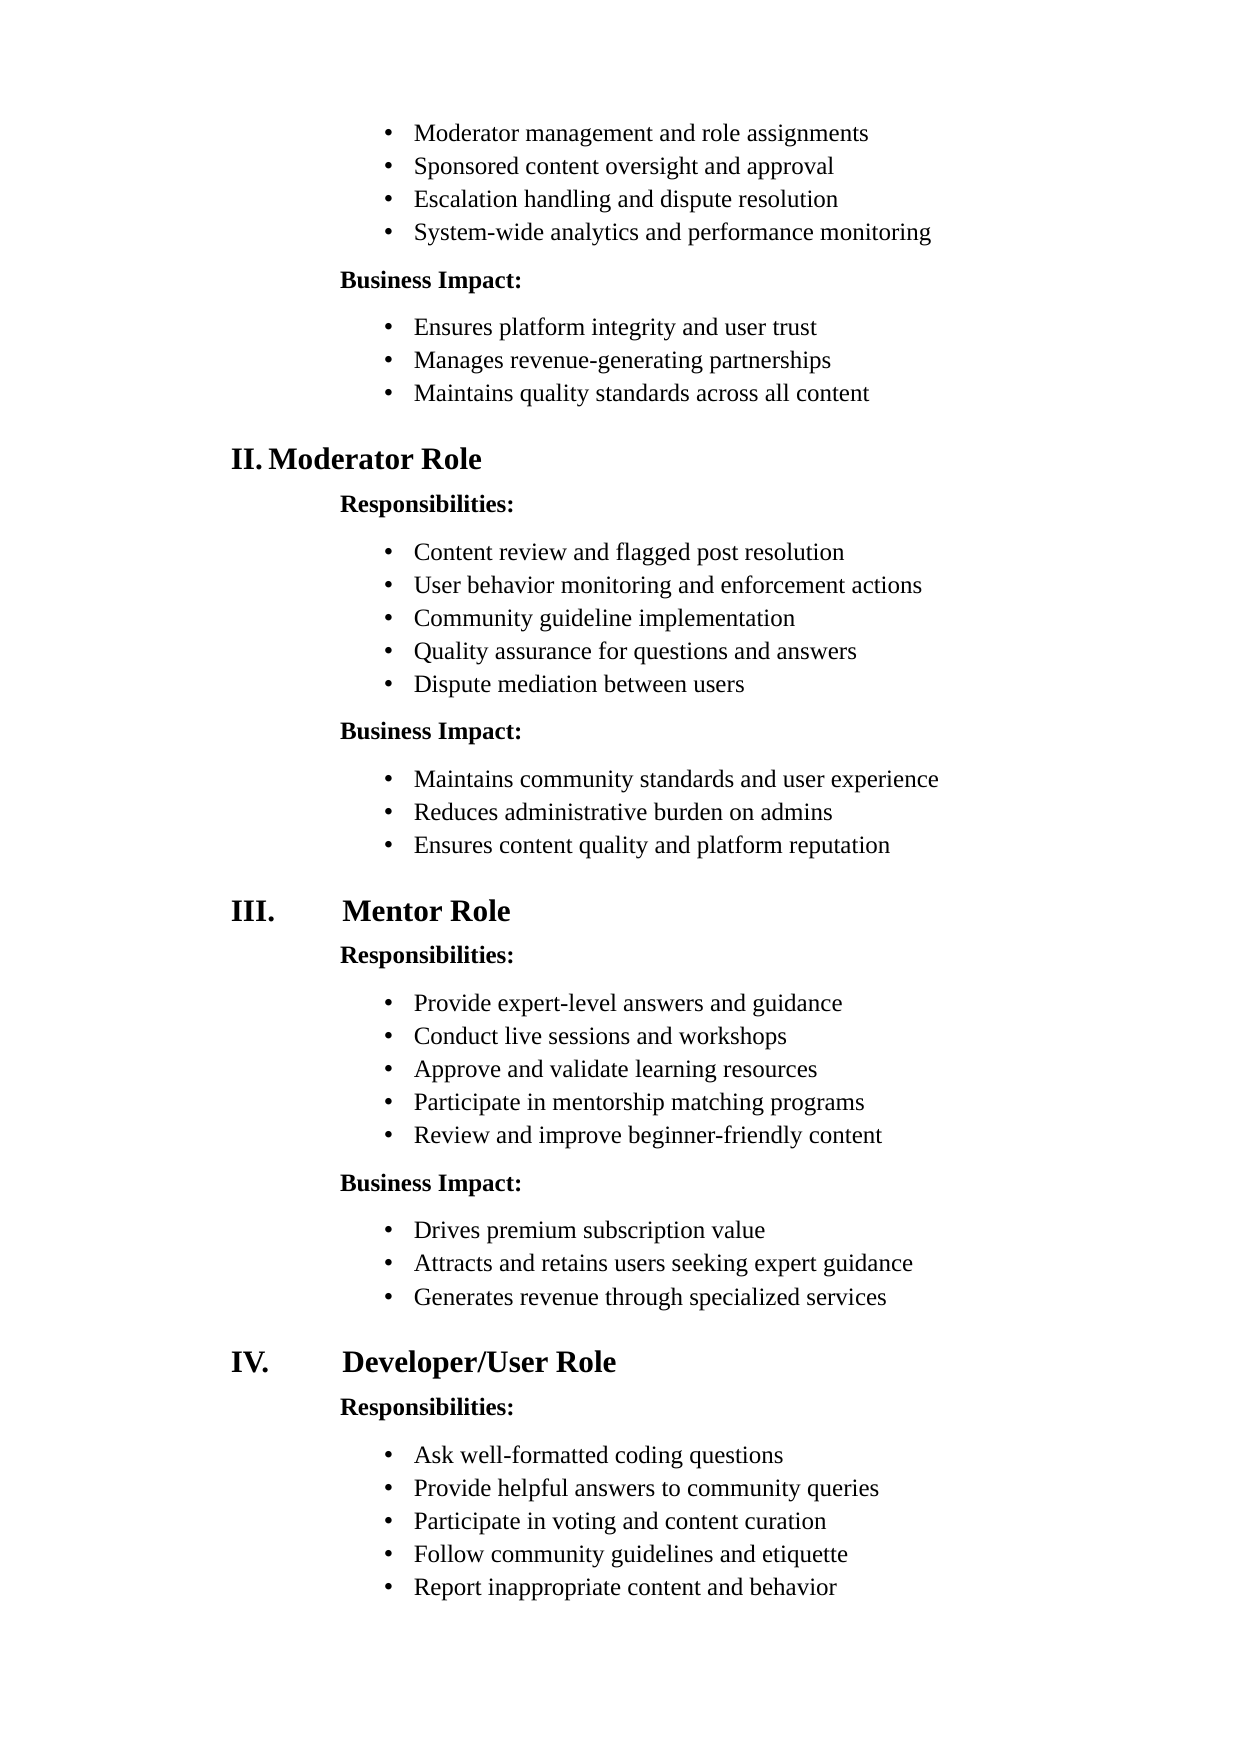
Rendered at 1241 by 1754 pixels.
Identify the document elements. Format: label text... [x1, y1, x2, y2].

list Ensures platform integrity and user trust [384, 312, 1122, 341]
list Sponsored content oversight and approval [384, 151, 1122, 180]
list Attracts and retains users seeking expert guidance [384, 1248, 1122, 1277]
text Responsibilities: [118, 489, 1122, 518]
list Report inappropriate content and behavior [384, 1572, 1122, 1601]
text Responsibilities: [118, 1392, 1122, 1421]
list Moderator management and role assignments [384, 118, 1122, 147]
list Ensures content quality and platform reputation [384, 830, 1122, 859]
subtitle Mentor Role [231, 892, 1122, 928]
subtitle Developer/User Role [231, 1344, 1122, 1380]
list Participate in mentorship matching programs [384, 1087, 1122, 1116]
list Quality assurance for questions and answers [384, 636, 1122, 664]
list System-wide analytics and performance monitoring [384, 217, 1122, 246]
list Approve and validate learning resources [384, 1054, 1122, 1083]
list Generates revenue through specialized services [384, 1282, 1122, 1310]
list Manages revenue-generating partnerships [384, 345, 1122, 374]
list Provide helpful answers to community queries [384, 1473, 1122, 1502]
list Dispute mediation between users [384, 669, 1122, 697]
list Review and improve beginner-friendly content [384, 1120, 1122, 1149]
list Drives premium subscription value [384, 1216, 1122, 1244]
list Content review and flagged post resolution [384, 537, 1122, 565]
list Participate in voting and content curation [384, 1506, 1122, 1534]
text Business Impact: [118, 265, 1122, 293]
list Conduct live sessions and workshops [384, 1021, 1122, 1050]
list Maintains community standards and user experience [384, 764, 1122, 793]
subtitle Moderator Role [231, 441, 1122, 477]
list Provide expert-level answers and guidance [384, 988, 1122, 1017]
text Business Impact: [118, 1168, 1122, 1197]
list Community guideline implementation [384, 603, 1122, 631]
text Responsibilities: [118, 941, 1122, 969]
list User behavior monitoring and enforcement actions [384, 570, 1122, 598]
list Ask well-formatted coding questions [384, 1440, 1122, 1468]
list Follow community guidelines and etiquette [384, 1539, 1122, 1568]
list Maintains quality standards across all content [384, 378, 1122, 407]
list Escalation handling and dispute resolution [384, 184, 1122, 213]
text Business Impact: [118, 716, 1122, 745]
list Reduces administrative burden on admins [384, 797, 1122, 826]
